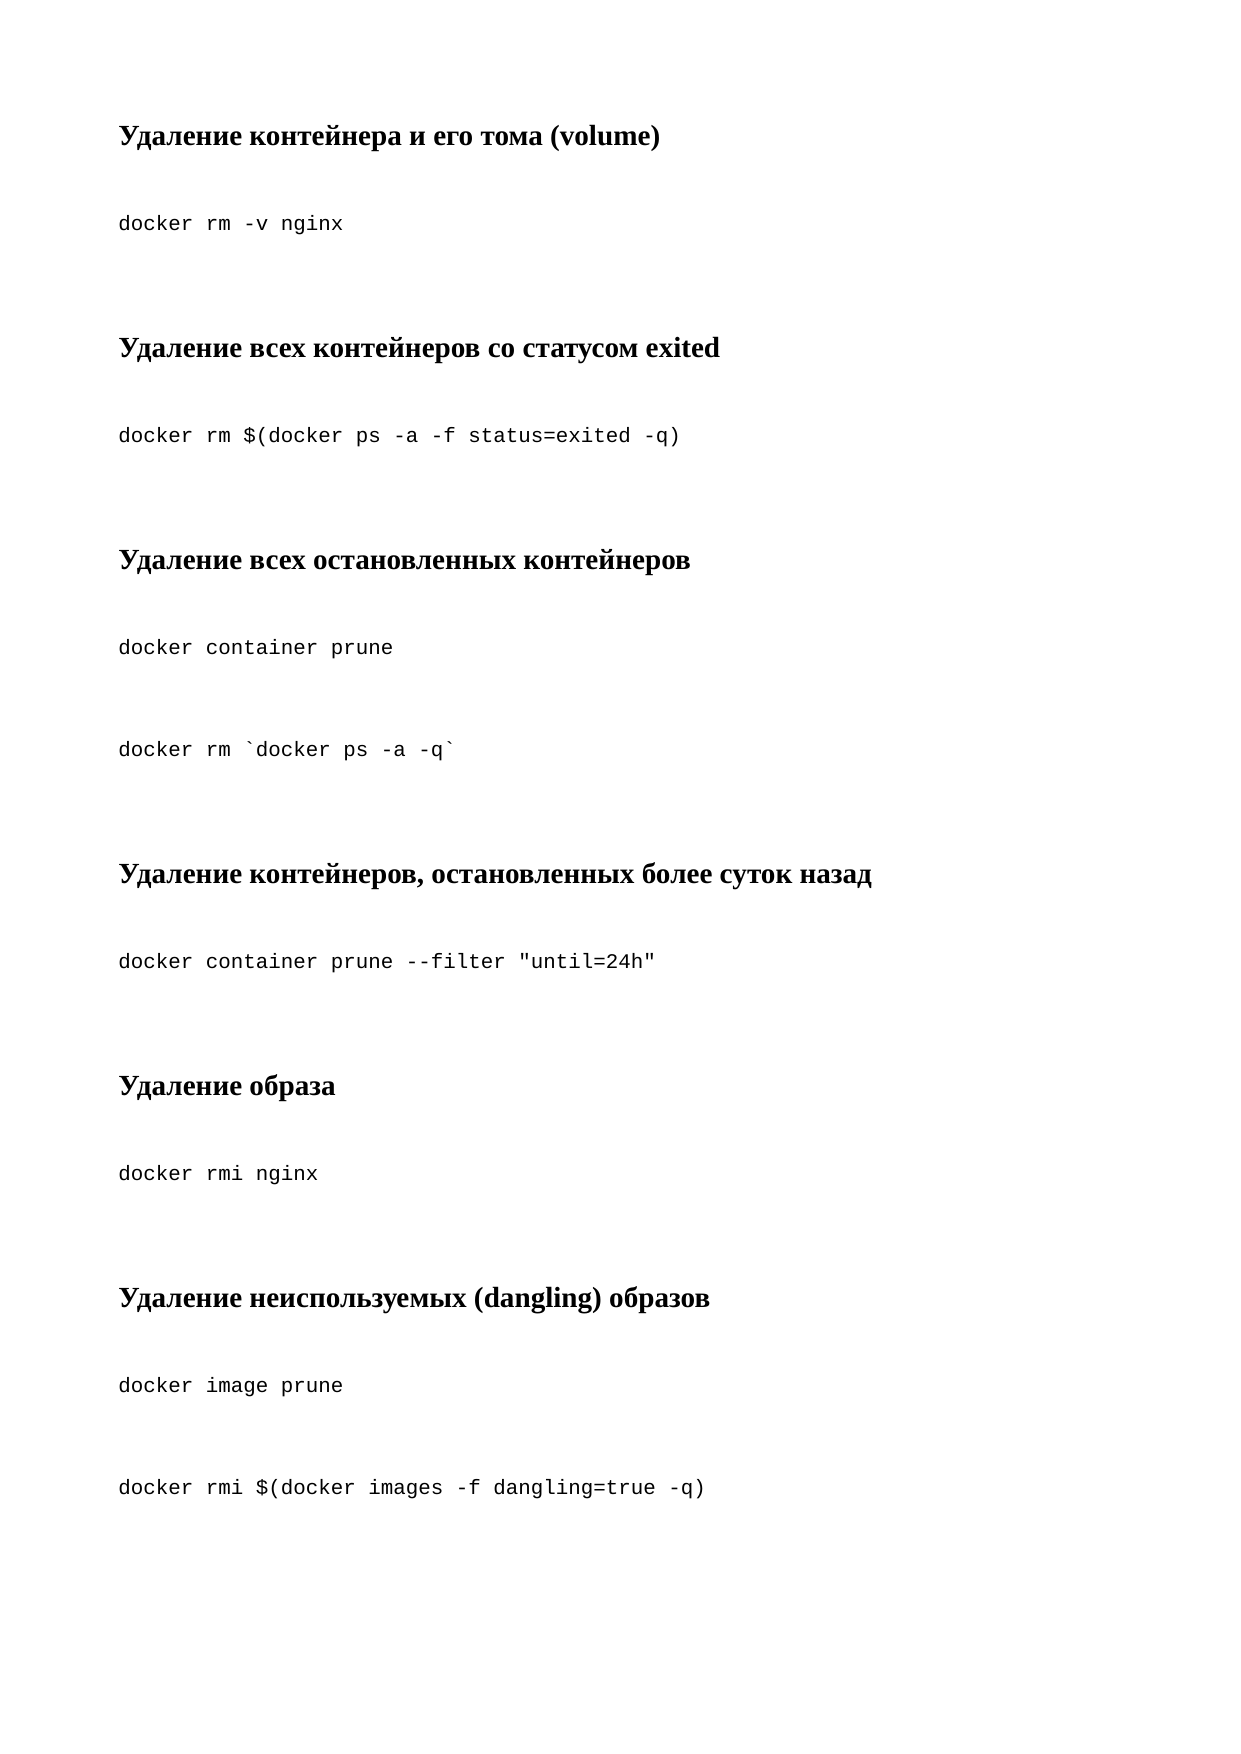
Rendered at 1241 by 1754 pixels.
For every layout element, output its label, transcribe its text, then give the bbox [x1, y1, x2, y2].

subtitle Удаление контейнера и его тома (volume) [118, 118, 1122, 152]
text docker rmi nginx [118, 1163, 1122, 1187]
text docker rm -v nginx [118, 213, 1122, 237]
text docker rmi $(docker images -f dangling=true -q) [118, 1477, 1122, 1501]
text docker image prune [118, 1375, 1122, 1398]
text docker container prune --filter "until=24h" [118, 951, 1122, 975]
subtitle Удаление контейнеров, остановленных более суток назад [118, 856, 1122, 889]
subtitle Удаление всех остановленных контейнеров [118, 542, 1122, 575]
subtitle Удаление неиспользуемых (dangling) образов [118, 1280, 1122, 1313]
text docker rm `docker ps -a -q` [118, 739, 1122, 763]
subtitle Удаление образа [118, 1068, 1122, 1101]
text docker rm $(docker ps -a -f status=exited -q) [118, 425, 1122, 449]
subtitle Удаление всех контейнеров со статусом exited [118, 330, 1122, 363]
text docker container prune [118, 637, 1122, 661]
